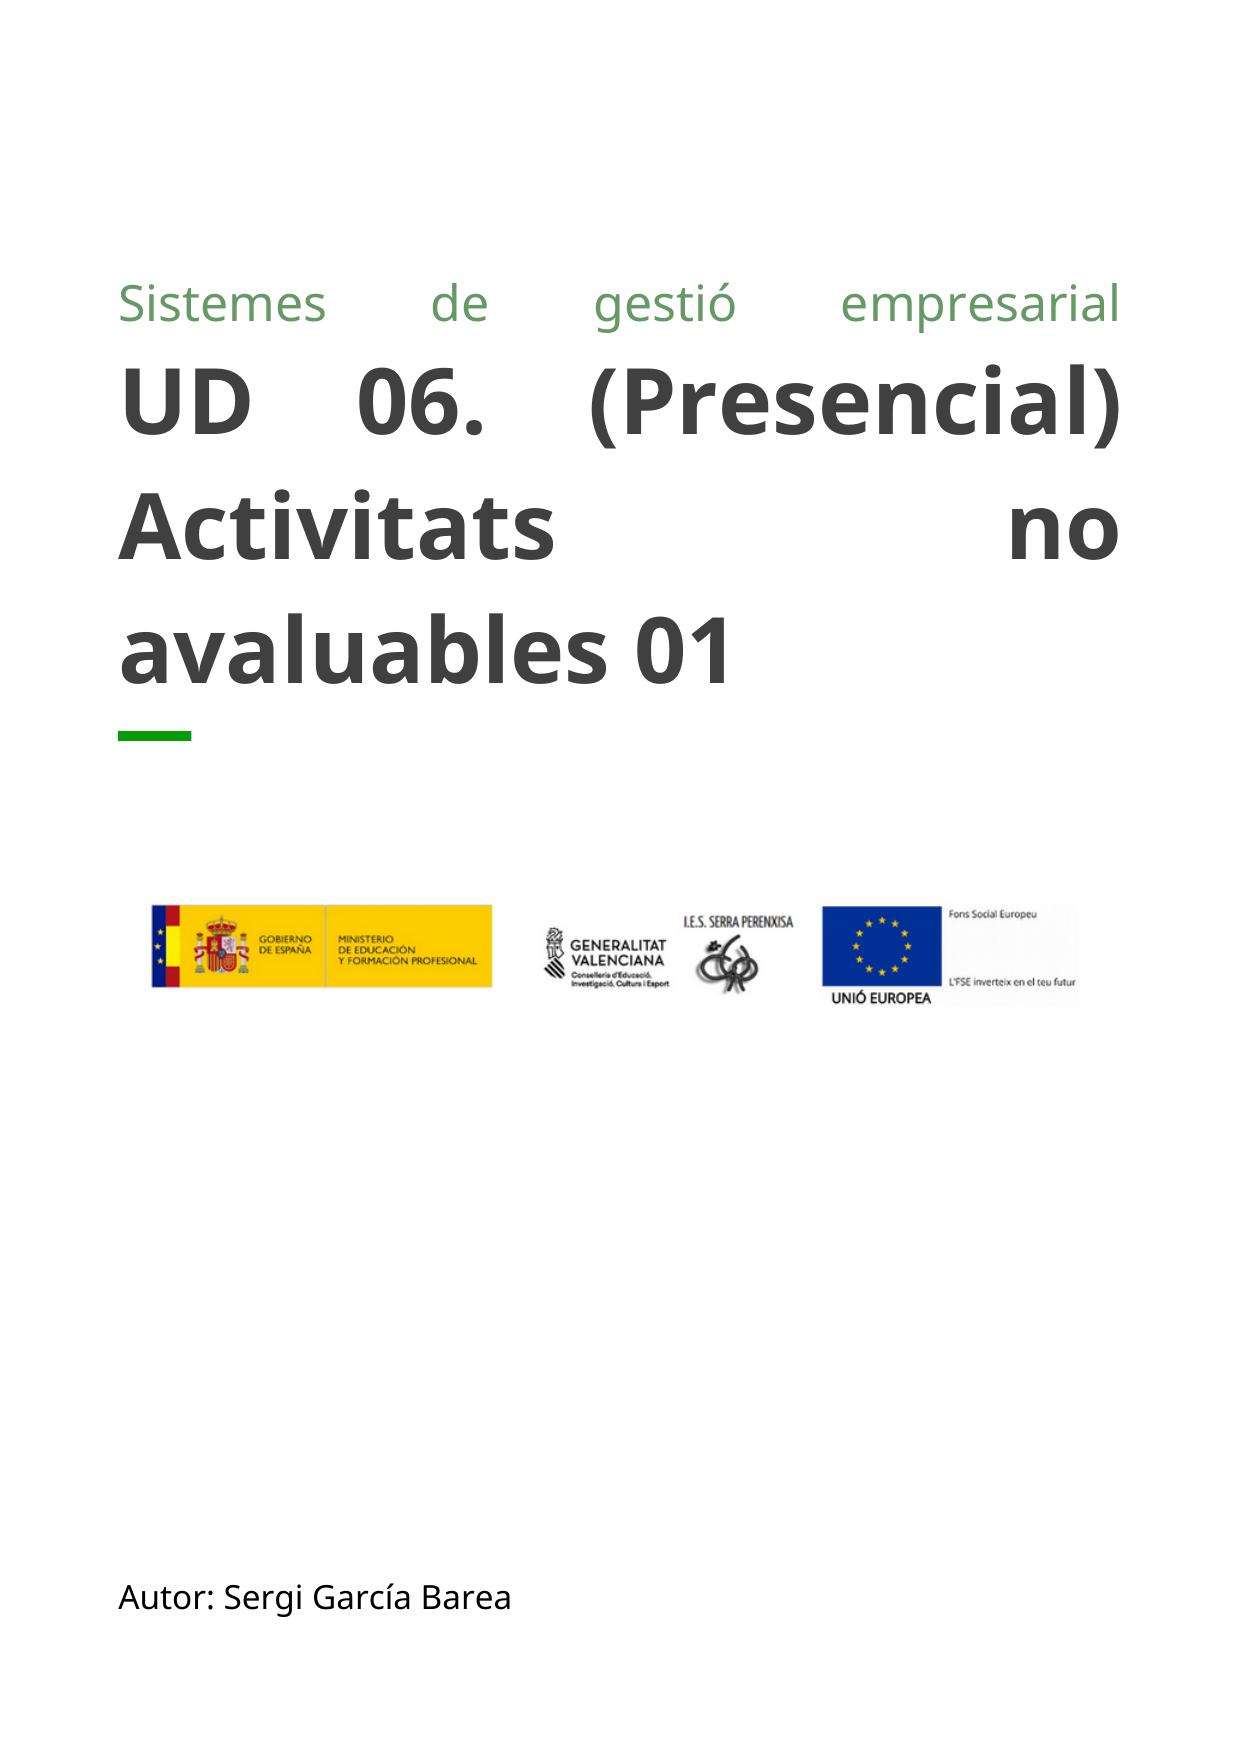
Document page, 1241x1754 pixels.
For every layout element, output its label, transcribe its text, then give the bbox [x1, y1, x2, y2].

picture [118, 885, 1123, 1005]
text Autor: Sergi García Barea [118, 1574, 1122, 1619]
picture [118, 731, 192, 741]
title Sistemes de gestió empresarial UD 06. (Presencial) Activitats no avaluables 01 [118, 268, 1122, 711]
